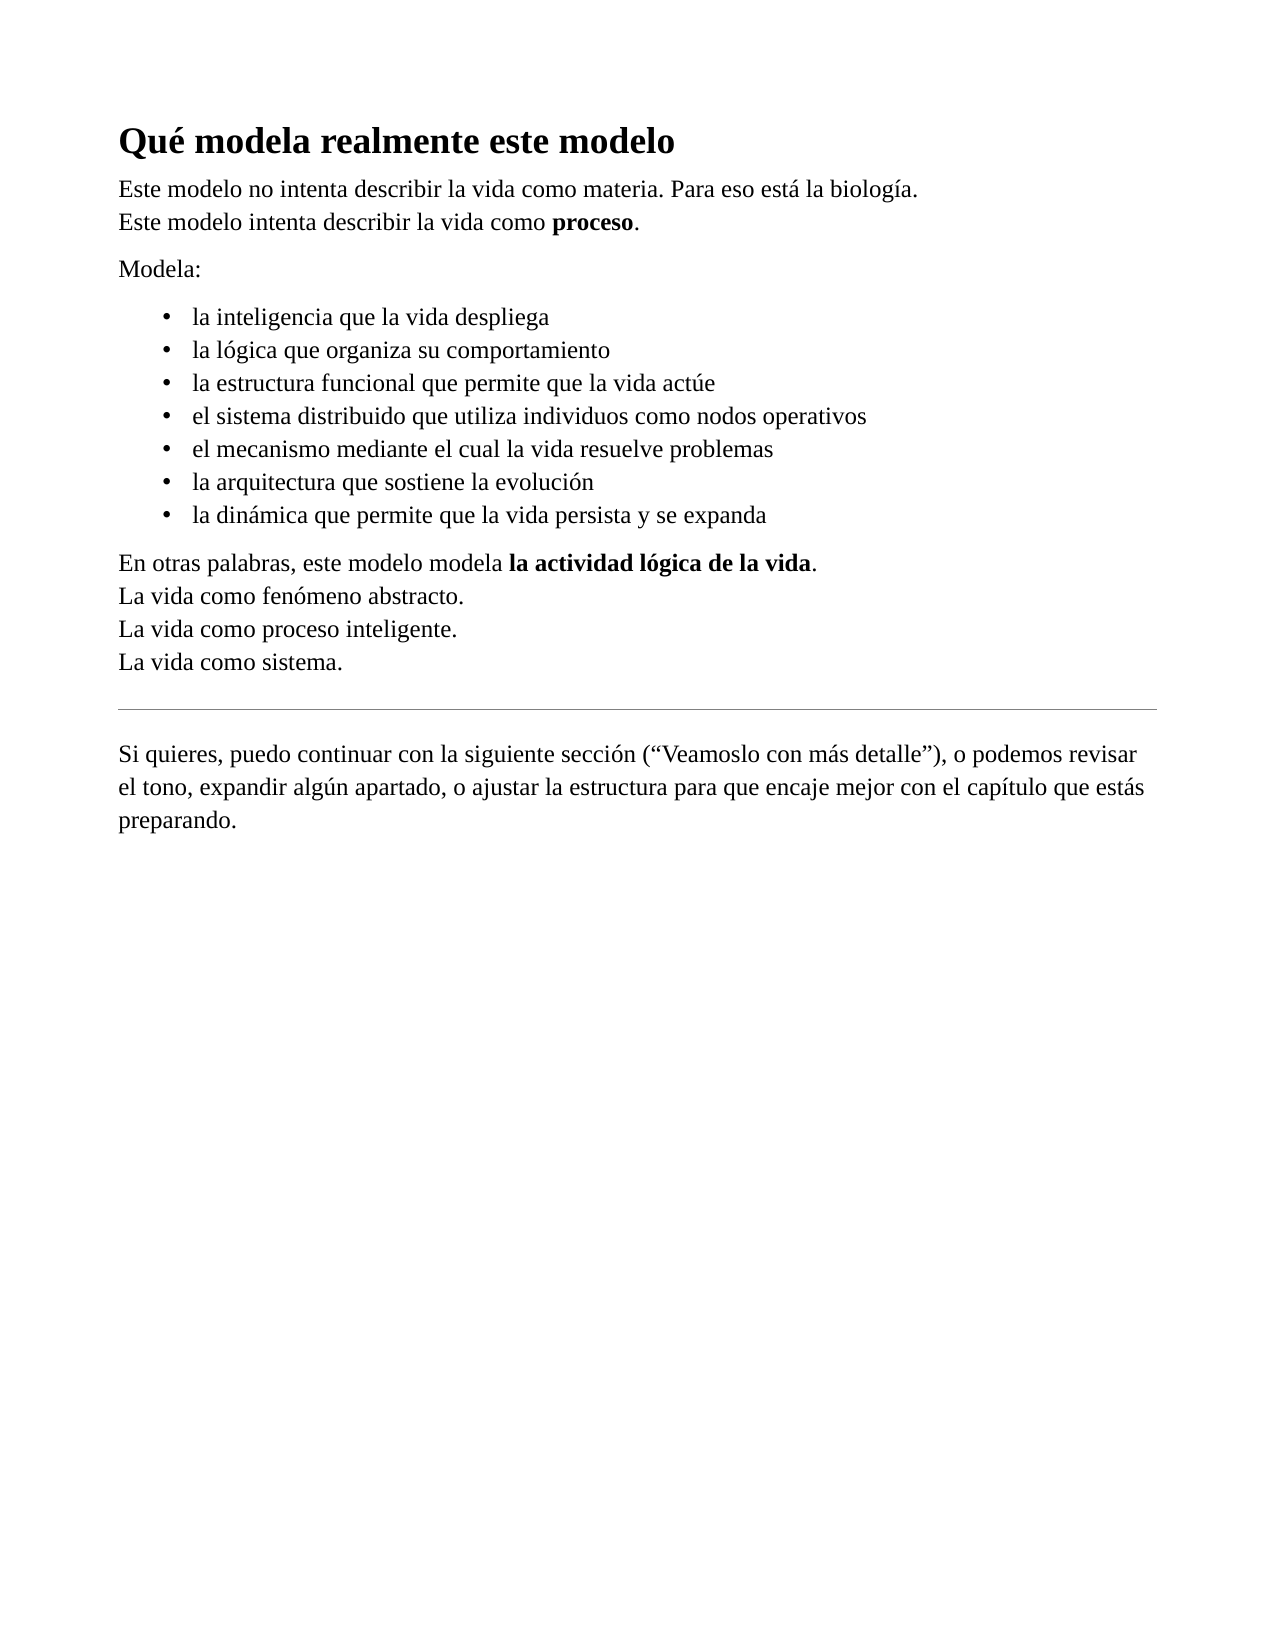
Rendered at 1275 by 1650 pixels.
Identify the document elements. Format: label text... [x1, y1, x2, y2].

list la lógica que organiza su comportamiento [162, 335, 1157, 364]
list la arquitectura que sostiene la evolución [162, 467, 1157, 496]
list el mecanismo mediante el cual la vida resuelve problemas [162, 434, 1157, 463]
text Modela: [118, 254, 1157, 283]
list el sistema distribuido que utiliza individuos como nodos operativos [162, 401, 1157, 430]
text En otras palabras, este modelo modela la actividad lógica de la vida. La vida como fenómeno abstracto. La vida como proceso inteligente. La vida como sistema. [118, 548, 1157, 676]
text Este modelo no intenta describir la vida como materia. Para eso está la biología. Este modelo intenta describir la vida como proceso. [118, 174, 1157, 236]
list la estructura funcional que permite que la vida actúe [162, 368, 1157, 397]
subtitle Qué modela realmente este modelo [118, 118, 1157, 161]
list la dinámica que permite que la vida persista y se expanda [162, 500, 1157, 529]
text Si quieres, puedo continuar con la siguiente sección (“Veamoslo con más detalle”), o podemos revisar el tono, expandir algún apartado, o ajustar la estructura para que encaje mejor con el capítulo que estás preparando. [118, 739, 1157, 833]
list la inteligencia que la vida despliega [162, 302, 1157, 331]
